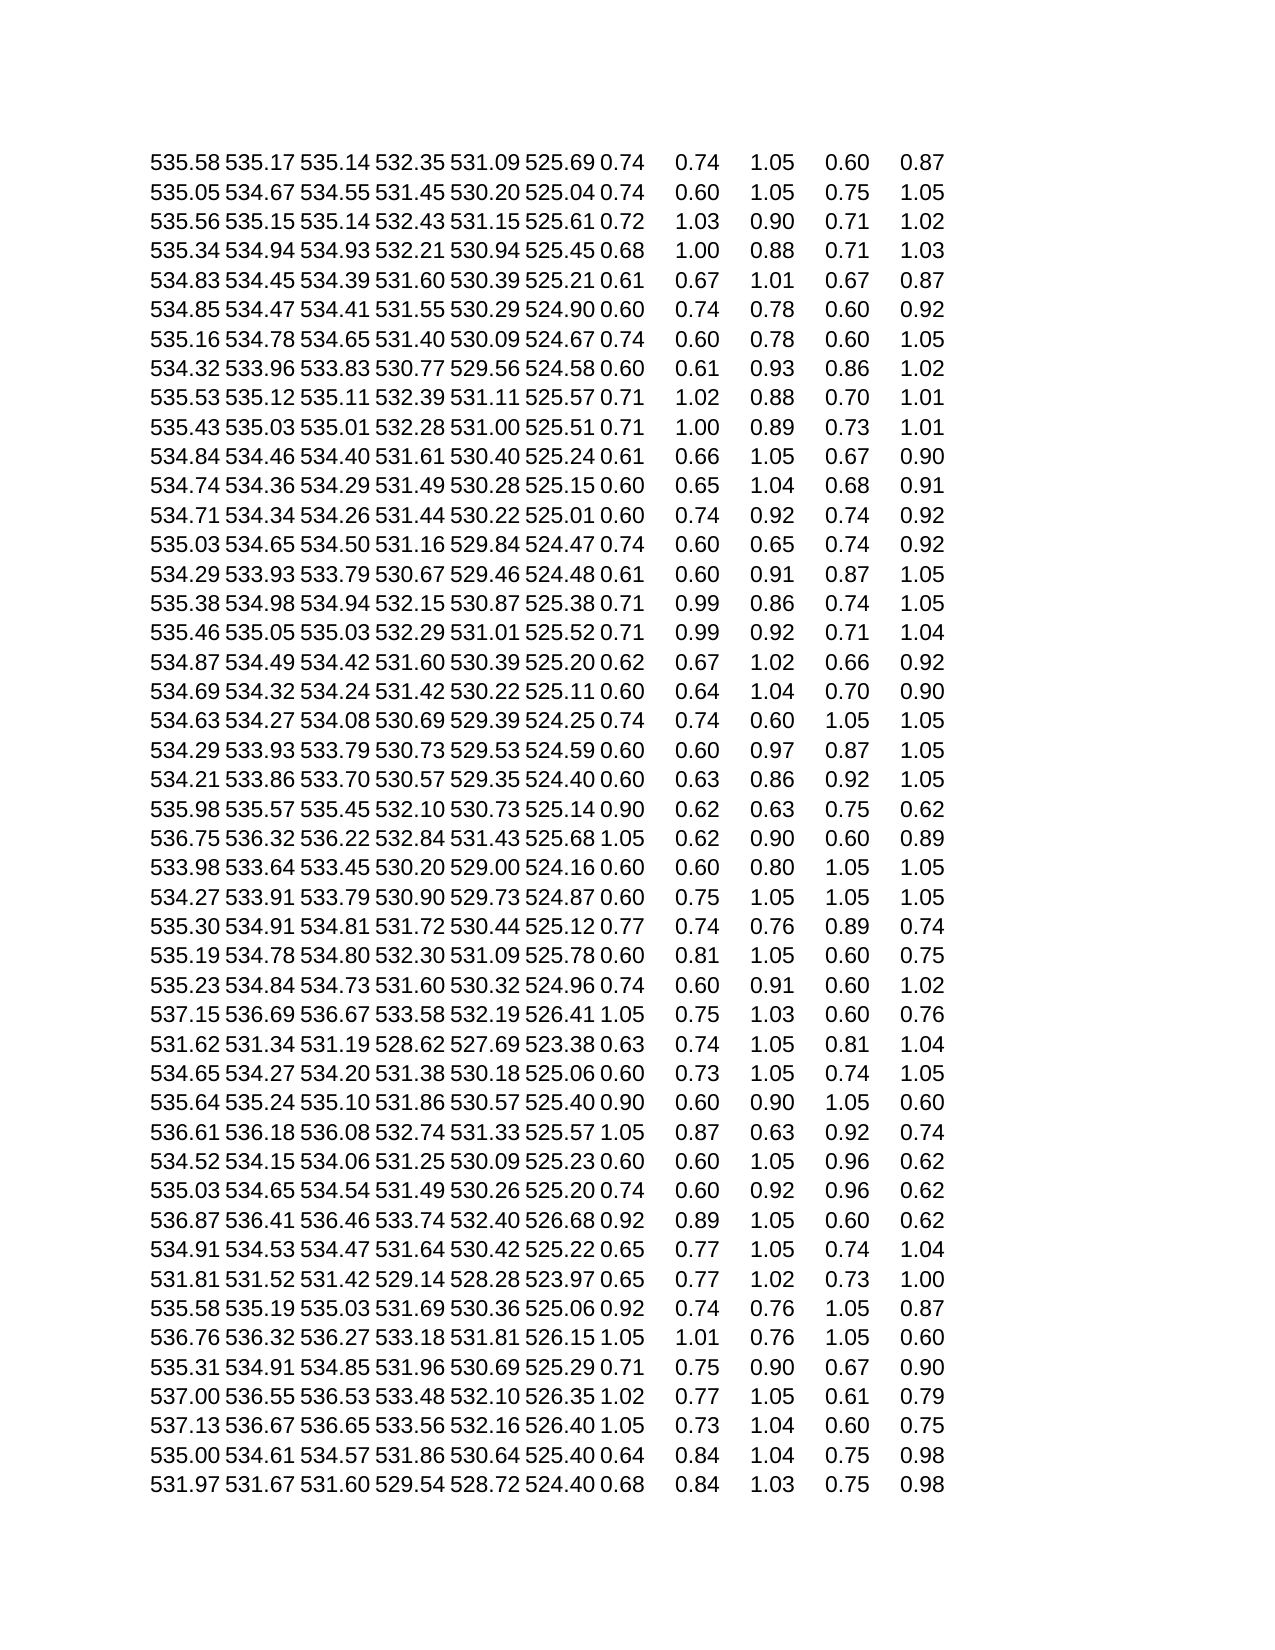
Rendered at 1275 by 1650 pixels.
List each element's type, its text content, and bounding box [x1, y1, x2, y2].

text 535.98 535.57 535.45 532.10 530.73 525.14 0.90 0.62 0.63 0.75 0.62 [150, 796, 1125, 822]
text 535.43 535.03 535.01 532.28 531.00 525.51 0.71 1.00 0.89 0.73 1.01 [150, 414, 1125, 440]
text 535.05 534.67 534.55 531.45 530.20 525.04 0.74 0.60 1.05 0.75 1.05 [150, 179, 1125, 205]
text 536.75 536.32 536.22 532.84 531.43 525.68 1.05 0.62 0.90 0.60 0.89 [150, 826, 1125, 851]
text 537.00 536.55 536.53 533.48 532.10 526.35 1.02 0.77 1.05 0.61 0.79 [150, 1384, 1125, 1409]
text 535.58 535.17 535.14 532.35 531.09 525.69 0.74 0.74 1.05 0.60 0.87 [150, 150, 1125, 176]
text 531.62 531.34 531.19 528.62 527.69 523.38 0.63 0.74 1.05 0.81 1.04 [150, 1031, 1125, 1057]
text 534.65 534.27 534.20 531.38 530.18 525.06 0.60 0.73 1.05 0.74 1.05 [150, 1061, 1125, 1086]
text 534.27 533.91 533.79 530.90 529.73 524.87 0.60 0.75 1.05 1.05 1.05 [150, 884, 1125, 910]
text 535.03 534.65 534.54 531.49 530.26 525.20 0.74 0.60 0.92 0.96 0.62 [150, 1178, 1125, 1204]
text 534.83 534.45 534.39 531.60 530.39 525.21 0.61 0.67 1.01 0.67 0.87 [150, 267, 1125, 293]
text 536.76 536.32 536.27 533.18 531.81 526.15 1.05 1.01 0.76 1.05 0.60 [150, 1325, 1125, 1351]
text 534.32 533.96 533.83 530.77 529.56 524.58 0.60 0.61 0.93 0.86 1.02 [150, 356, 1125, 381]
text 535.64 535.24 535.10 531.86 530.57 525.40 0.90 0.60 0.90 1.05 0.60 [150, 1090, 1125, 1116]
text 537.15 536.69 536.67 533.58 532.19 526.41 1.05 0.75 1.03 0.60 0.76 [150, 1002, 1125, 1027]
text 534.87 534.49 534.42 531.60 530.39 525.20 0.62 0.67 1.02 0.66 0.92 [150, 649, 1125, 675]
text 531.97 531.67 531.60 529.54 528.72 524.40 0.68 0.84 1.03 0.75 0.98 [150, 1472, 1125, 1497]
text 534.84 534.46 534.40 531.61 530.40 525.24 0.61 0.66 1.05 0.67 0.90 [150, 444, 1125, 469]
text 535.34 534.94 534.93 532.21 530.94 525.45 0.68 1.00 0.88 0.71 1.03 [150, 238, 1125, 264]
text 535.19 534.78 534.80 532.30 531.09 525.78 0.60 0.81 1.05 0.60 0.75 [150, 943, 1125, 969]
text 536.61 536.18 536.08 532.74 531.33 525.57 1.05 0.87 0.63 0.92 0.74 [150, 1119, 1125, 1145]
text 537.13 536.67 536.65 533.56 532.16 526.40 1.05 0.73 1.04 0.60 0.75 [150, 1413, 1125, 1439]
text 534.63 534.27 534.08 530.69 529.39 524.25 0.74 0.74 0.60 1.05 1.05 [150, 708, 1125, 734]
text 535.23 534.84 534.73 531.60 530.32 524.96 0.74 0.60 0.91 0.60 1.02 [150, 972, 1125, 998]
text 535.16 534.78 534.65 531.40 530.09 524.67 0.74 0.60 0.78 0.60 1.05 [150, 326, 1125, 352]
text 531.81 531.52 531.42 529.14 528.28 523.97 0.65 0.77 1.02 0.73 1.00 [150, 1266, 1125, 1292]
text 535.46 535.05 535.03 532.29 531.01 525.52 0.71 0.99 0.92 0.71 1.04 [150, 620, 1125, 646]
text 535.31 534.91 534.85 531.96 530.69 525.29 0.71 0.75 0.90 0.67 0.90 [150, 1354, 1125, 1380]
text 533.98 533.64 533.45 530.20 529.00 524.16 0.60 0.60 0.80 1.05 1.05 [150, 855, 1125, 881]
text 535.56 535.15 535.14 532.43 531.15 525.61 0.72 1.03 0.90 0.71 1.02 [150, 209, 1125, 234]
text 534.85 534.47 534.41 531.55 530.29 524.90 0.60 0.74 0.78 0.60 0.92 [150, 297, 1125, 322]
text 535.03 534.65 534.50 531.16 529.84 524.47 0.74 0.60 0.65 0.74 0.92 [150, 532, 1125, 557]
text 535.00 534.61 534.57 531.86 530.64 525.40 0.64 0.84 1.04 0.75 0.98 [150, 1442, 1125, 1468]
text 535.53 535.12 535.11 532.39 531.11 525.57 0.71 1.02 0.88 0.70 1.01 [150, 385, 1125, 411]
text 535.30 534.91 534.81 531.72 530.44 525.12 0.77 0.74 0.76 0.89 0.74 [150, 914, 1125, 939]
text 535.38 534.98 534.94 532.15 530.87 525.38 0.71 0.99 0.86 0.74 1.05 [150, 591, 1125, 616]
text 534.21 533.86 533.70 530.57 529.35 524.40 0.60 0.63 0.86 0.92 1.05 [150, 767, 1125, 792]
text 534.69 534.32 534.24 531.42 530.22 525.11 0.60 0.64 1.04 0.70 0.90 [150, 679, 1125, 704]
text 534.29 533.93 533.79 530.73 529.53 524.59 0.60 0.60 0.97 0.87 1.05 [150, 737, 1125, 763]
text 536.87 536.41 536.46 533.74 532.40 526.68 0.92 0.89 1.05 0.60 0.62 [150, 1207, 1125, 1233]
text 534.74 534.36 534.29 531.49 530.28 525.15 0.60 0.65 1.04 0.68 0.91 [150, 473, 1125, 499]
text 534.91 534.53 534.47 531.64 530.42 525.22 0.65 0.77 1.05 0.74 1.04 [150, 1237, 1125, 1262]
text 534.29 533.93 533.79 530.67 529.46 524.48 0.61 0.60 0.91 0.87 1.05 [150, 561, 1125, 587]
text 534.71 534.34 534.26 531.44 530.22 525.01 0.60 0.74 0.92 0.74 0.92 [150, 502, 1125, 528]
text 534.52 534.15 534.06 531.25 530.09 525.23 0.60 0.60 1.05 0.96 0.62 [150, 1149, 1125, 1174]
text 535.58 535.19 535.03 531.69 530.36 525.06 0.92 0.74 0.76 1.05 0.87 [150, 1296, 1125, 1321]
